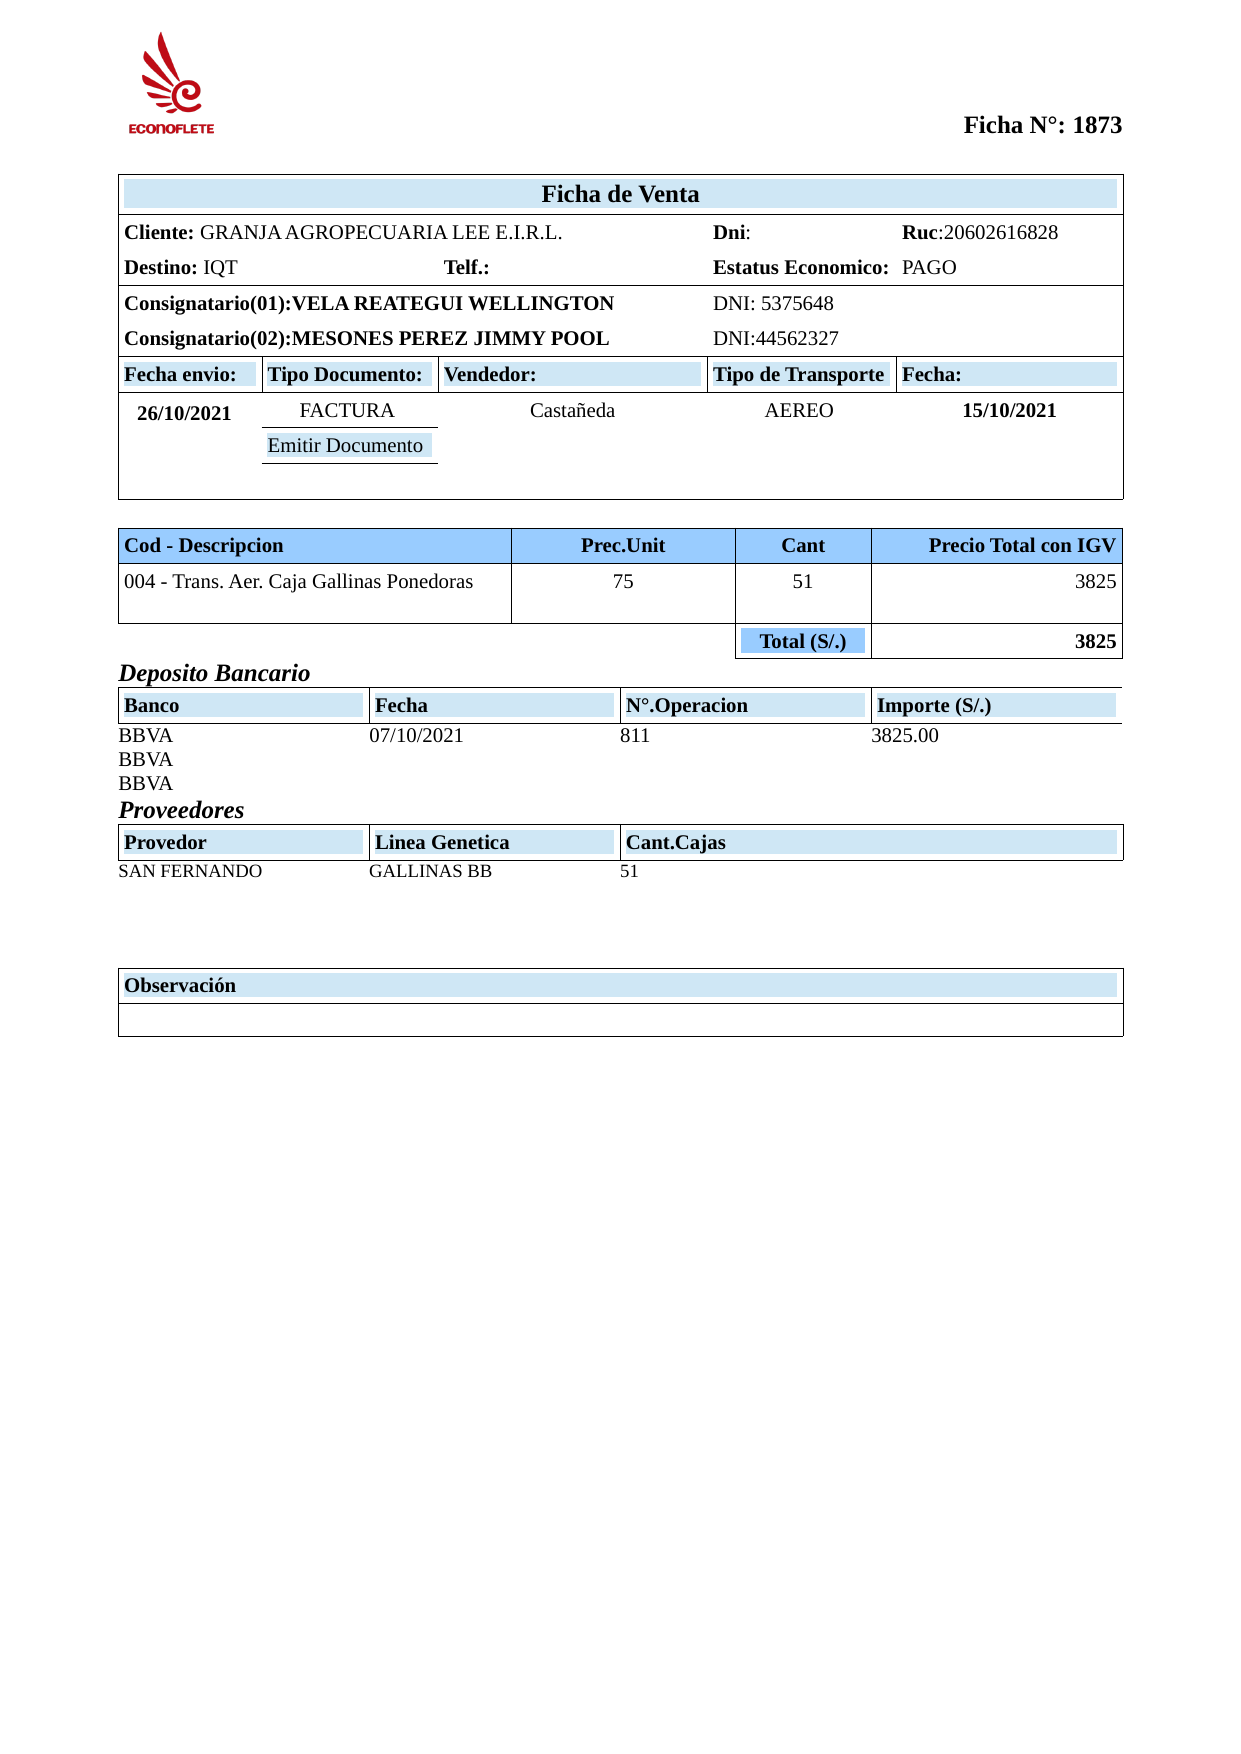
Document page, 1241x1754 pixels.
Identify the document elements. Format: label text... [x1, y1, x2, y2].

table_cell Vendedor: [439, 357, 707, 392]
table_cell Castañeda [438, 393, 707, 498]
text Deposito Bancario [118, 658, 1122, 687]
table_cell 07/10/2021 [369, 724, 620, 747]
table_cell [620, 946, 1123, 967]
table_cell [620, 747, 871, 771]
table_header Prec.Unit [512, 529, 735, 563]
table_cell Estatus Economico: [707, 249, 896, 285]
table_cell Destino: IQT [119, 249, 438, 285]
table_header Cod - Descripcion [119, 529, 511, 563]
table_cell AEREO [707, 393, 896, 498]
table_header Cant.Cajas [621, 825, 1123, 859]
table_cell Telf.: [438, 249, 707, 285]
table_cell [871, 771, 1122, 795]
table_cell [118, 624, 511, 658]
table_cell [620, 881, 1123, 903]
table_cell Ruc:20602616828 [896, 215, 1123, 249]
table_cell DNI:44562327 [707, 321, 1123, 356]
table_cell SAN FERNANDO [118, 861, 369, 881]
table_cell 3825 [872, 564, 1122, 623]
table_cell BBVA [118, 724, 369, 747]
table_cell 75 [512, 564, 735, 623]
table_cell Cliente: GRANJA AGROPECUARIA LEE E.I.R.L. [119, 215, 707, 249]
table_cell [118, 903, 369, 924]
table_cell FACTURA [262, 393, 438, 427]
table_cell [620, 903, 1123, 924]
table_cell Tipo de Transporte [708, 357, 896, 392]
table_header N°.Operacion [621, 688, 871, 723]
table_cell Dni: [707, 215, 896, 249]
table_cell Total (S/.) [736, 624, 871, 658]
table_cell Fecha: [897, 357, 1123, 392]
table_cell 15/10/2021 [896, 393, 1123, 498]
table_header Cant [736, 529, 871, 563]
table_cell GALLINAS BB [369, 861, 620, 881]
table_header Provedor [119, 825, 369, 859]
table_cell [118, 881, 369, 903]
table_cell [119, 1004, 1123, 1036]
table_header Banco [119, 688, 369, 723]
table_cell [620, 771, 871, 795]
table_cell Tipo Documento: [263, 357, 438, 392]
table_cell 51 [736, 564, 871, 623]
table_cell [871, 747, 1122, 771]
picture [118, 31, 225, 134]
table_cell Consignatario(01):VELA REATEGUI WELLINGTON [119, 286, 707, 321]
text Proveedores [118, 795, 1122, 824]
table_cell [118, 924, 369, 946]
table_header Fecha [370, 688, 620, 723]
table_cell [369, 747, 620, 771]
table_cell [118, 946, 369, 967]
table_cell [369, 946, 620, 967]
table_cell [369, 881, 620, 903]
table_cell BBVA [118, 747, 369, 771]
table_cell 3825.00 [871, 724, 1122, 747]
table_cell PAGO [896, 249, 1123, 285]
table_header Precio Total con IGV [872, 529, 1122, 563]
table_cell [369, 771, 620, 795]
table_header Linea Genetica [370, 825, 620, 859]
table_cell [620, 924, 1123, 946]
table_cell Emitir Documento [262, 428, 438, 463]
table_cell [511, 624, 735, 658]
table_header Ficha de Venta [119, 175, 1123, 214]
table_cell [369, 924, 620, 946]
table_cell 004 - Trans. Aer. Caja Gallinas Ponedoras [119, 564, 511, 623]
table_cell 811 [620, 724, 871, 747]
table_cell [262, 464, 438, 498]
table_header Observación [119, 969, 1123, 1003]
table_cell 3825 [872, 624, 1122, 658]
table_cell BBVA [118, 771, 369, 795]
table_cell Consignatario(02):MESONES PEREZ JIMMY POOL [119, 321, 707, 356]
table_cell Fecha envio: [119, 357, 262, 392]
table_cell 51 [620, 861, 1123, 881]
table_cell 26/10/2021 [119, 393, 262, 498]
table_cell DNI: 5375648 [707, 286, 1123, 321]
table_header Importe (S/.) [872, 688, 1122, 723]
table_cell [369, 903, 620, 924]
